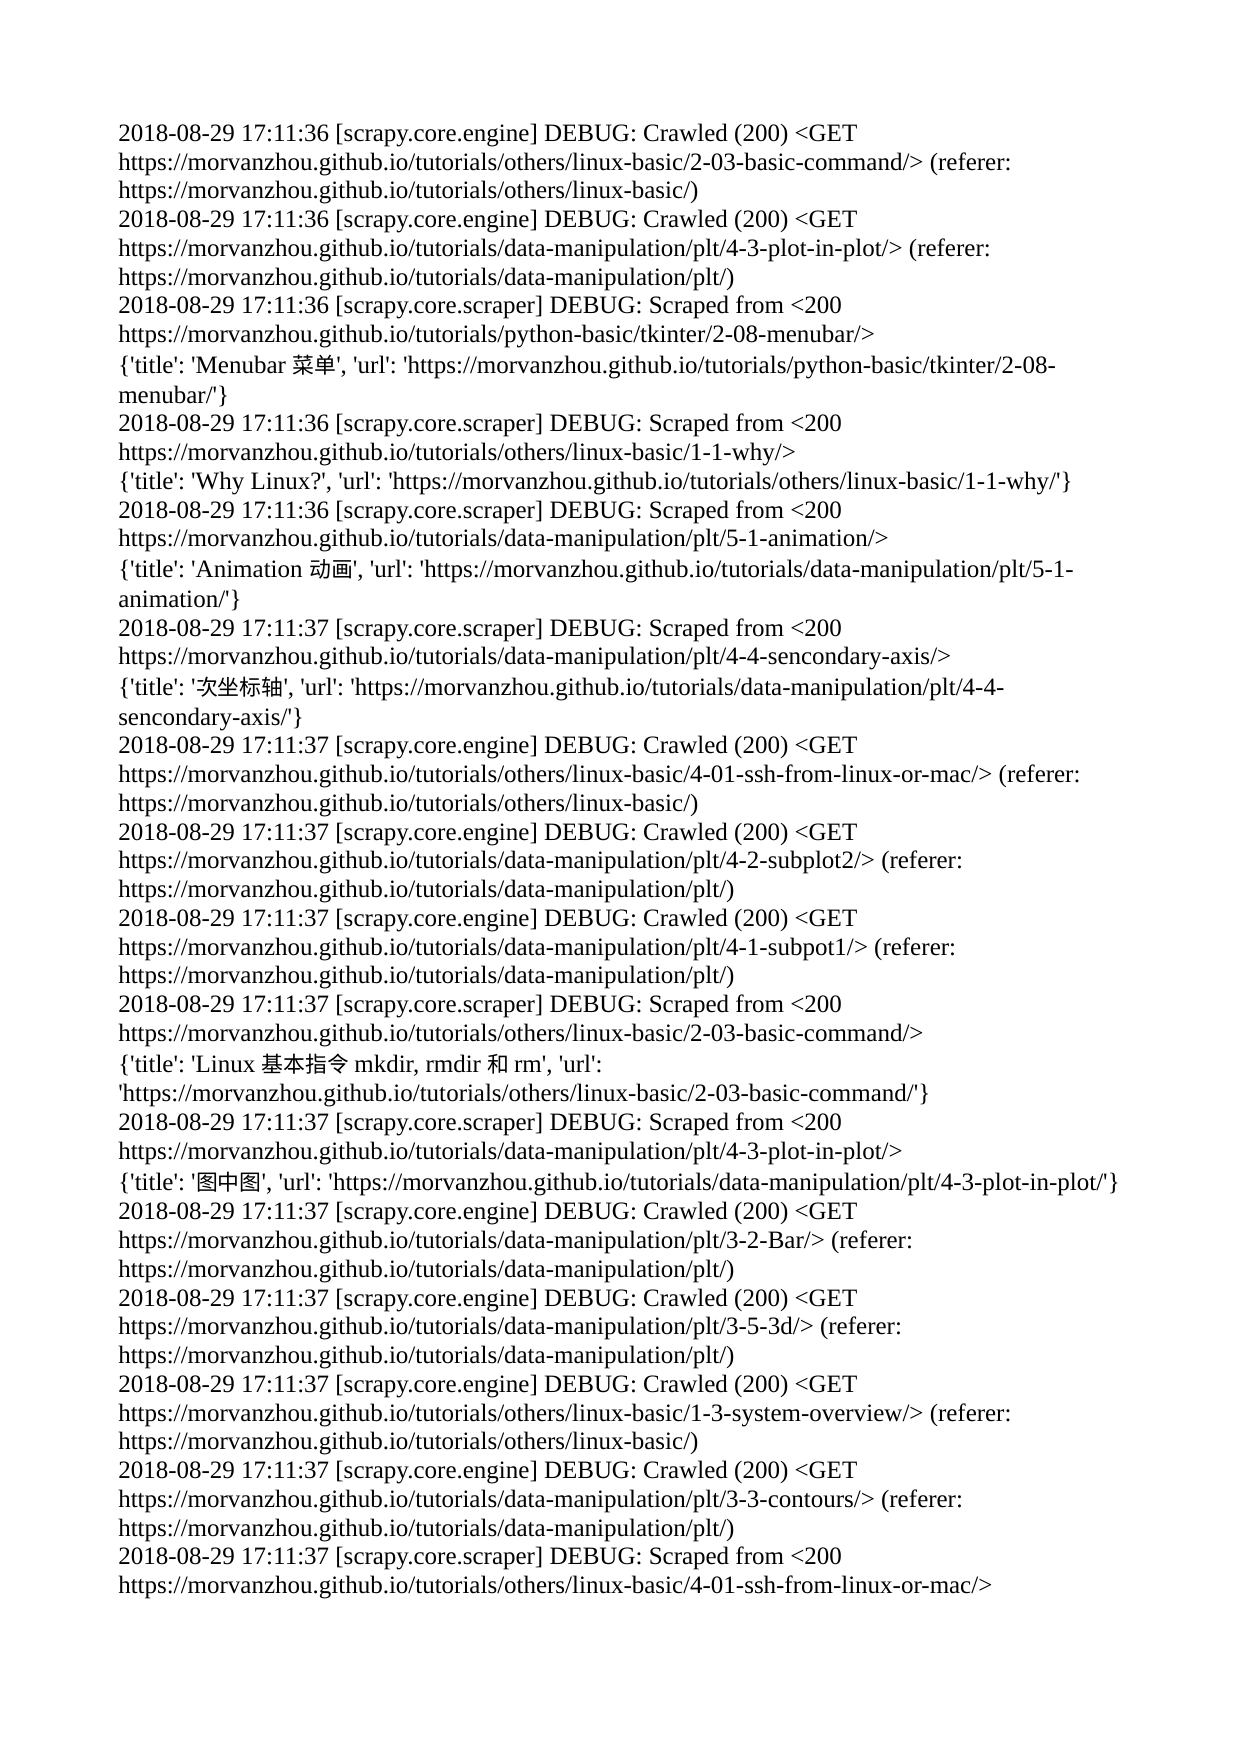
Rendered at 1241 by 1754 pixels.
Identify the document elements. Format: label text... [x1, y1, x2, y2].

text 2018-08-29 17:11:37 [scrapy.core.engine] DEBUG: Crawled (200) <GET https://morvanzhou.github.io/tutorials/data-manipulation/plt/4-1-subpot1/> (referer: https://morvanzhou.github.io/tutorials/data-manipulation/plt/) [118, 903, 1122, 989]
text 2018-08-29 17:11:37 [scrapy.core.engine] DEBUG: Crawled (200) <GET https://morvanzhou.github.io/tutorials/data-manipulation/plt/4-2-subplot2/> (referer: https://morvanzhou.github.io/tutorials/data-manipulation/plt/) [118, 817, 1122, 903]
text {'title': 'Linux 基本指令 mkdir, rmdir 和 rm', 'url': 'https://morvanzhou.github.io/tutorials/others/linux-basic/2-03-basic-command/'} [118, 1047, 1122, 1107]
text {'title': '图中图', 'url': 'https://morvanzhou.github.io/tutorials/data-manipulation/plt/4-3-plot-in-plot/'} [118, 1165, 1122, 1196]
text 2018-08-29 17:11:37 [scrapy.core.engine] DEBUG: Crawled (200) <GET https://morvanzhou.github.io/tutorials/data-manipulation/plt/3-2-Bar/> (referer: https://morvanzhou.github.io/tutorials/data-manipulation/plt/) [118, 1196, 1122, 1283]
text 2018-08-29 17:11:37 [scrapy.core.scraper] DEBUG: Scraped from <200 https://morvanzhou.github.io/tutorials/data-manipulation/plt/4-3-plot-in-plot/> [118, 1107, 1122, 1165]
text 2018-08-29 17:11:36 [scrapy.core.engine] DEBUG: Crawled (200) <GET https://morvanzhou.github.io/tutorials/others/linux-basic/2-03-basic-command/> (referer: https://morvanzhou.github.io/tutorials/others/linux-basic/) [118, 118, 1122, 204]
text {'title': 'Menubar 菜单', 'url': 'https://morvanzhou.github.io/tutorials/python-basic/tkinter/2-08-menubar/'} [118, 348, 1122, 408]
text 2018-08-29 17:11:37 [scrapy.core.engine] DEBUG: Crawled (200) <GET https://morvanzhou.github.io/tutorials/others/linux-basic/4-01-ssh-from-linux-or-mac/> (referer: https://morvanzhou.github.io/tutorials/others/linux-basic/) [118, 731, 1122, 817]
text 2018-08-29 17:11:36 [scrapy.core.engine] DEBUG: Crawled (200) <GET https://morvanzhou.github.io/tutorials/data-manipulation/plt/4-3-plot-in-plot/> (referer: https://morvanzhou.github.io/tutorials/data-manipulation/plt/) [118, 204, 1122, 291]
text 2018-08-29 17:11:37 [scrapy.core.scraper] DEBUG: Scraped from <200 https://morvanzhou.github.io/tutorials/data-manipulation/plt/4-4-sencondary-axis/> [118, 613, 1122, 670]
text 2018-08-29 17:11:37 [scrapy.core.engine] DEBUG: Crawled (200) <GET https://morvanzhou.github.io/tutorials/data-manipulation/plt/3-5-3d/> (referer: https://morvanzhou.github.io/tutorials/data-manipulation/plt/) [118, 1283, 1122, 1369]
text {'title': 'Animation 动画', 'url': 'https://morvanzhou.github.io/tutorials/data-manipulation/plt/5-1-animation/'} [118, 552, 1122, 613]
text {'title': '次坐标轴', 'url': 'https://morvanzhou.github.io/tutorials/data-manipulation/plt/4-4-sencondary-axis/'} [118, 670, 1122, 731]
text 2018-08-29 17:11:37 [scrapy.core.scraper] DEBUG: Scraped from <200 https://morvanzhou.github.io/tutorials/others/linux-basic/4-01-ssh-from-linux-or-mac/> [118, 1541, 1122, 1599]
text 2018-08-29 17:11:37 [scrapy.core.engine] DEBUG: Crawled (200) <GET https://morvanzhou.github.io/tutorials/data-manipulation/plt/3-3-contours/> (referer: https://morvanzhou.github.io/tutorials/data-manipulation/plt/) [118, 1455, 1122, 1541]
text {'title': 'Why Linux?', 'url': 'https://morvanzhou.github.io/tutorials/others/linux-basic/1-1-why/'} [118, 466, 1122, 495]
text 2018-08-29 17:11:37 [scrapy.core.scraper] DEBUG: Scraped from <200 https://morvanzhou.github.io/tutorials/others/linux-basic/2-03-basic-command/> [118, 989, 1122, 1047]
text 2018-08-29 17:11:36 [scrapy.core.scraper] DEBUG: Scraped from <200 https://morvanzhou.github.io/tutorials/data-manipulation/plt/5-1-animation/> [118, 495, 1122, 552]
text 2018-08-29 17:11:37 [scrapy.core.engine] DEBUG: Crawled (200) <GET https://morvanzhou.github.io/tutorials/others/linux-basic/1-3-system-overview/> (referer: https://morvanzhou.github.io/tutorials/others/linux-basic/) [118, 1369, 1122, 1455]
text 2018-08-29 17:11:36 [scrapy.core.scraper] DEBUG: Scraped from <200 https://morvanzhou.github.io/tutorials/python-basic/tkinter/2-08-menubar/> [118, 291, 1122, 348]
text 2018-08-29 17:11:36 [scrapy.core.scraper] DEBUG: Scraped from <200 https://morvanzhou.github.io/tutorials/others/linux-basic/1-1-why/> [118, 408, 1122, 466]
